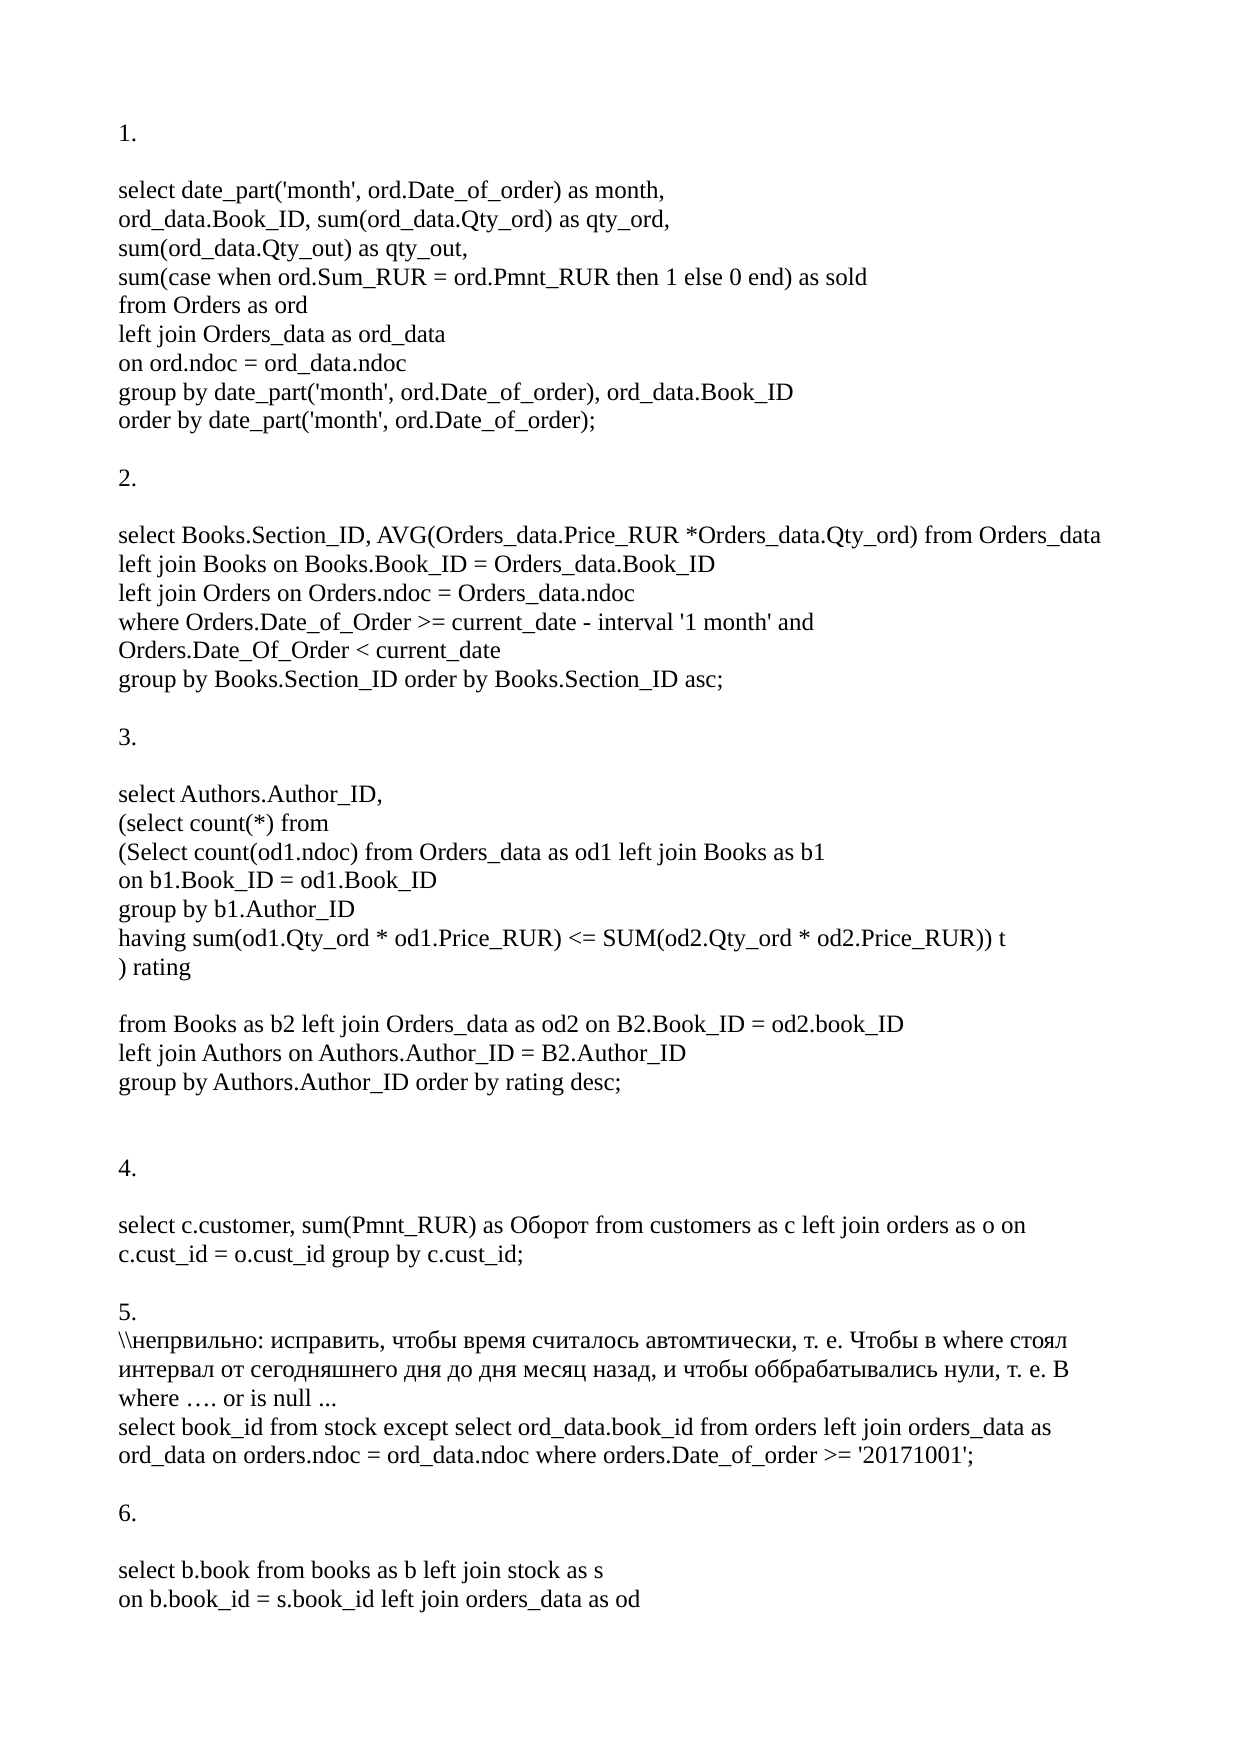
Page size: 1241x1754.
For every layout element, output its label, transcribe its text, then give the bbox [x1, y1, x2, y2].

text 3. [118, 722, 1122, 751]
text 4. [118, 1153, 1122, 1182]
text group by Books.Section_ID order by Books.Section_ID asc; [118, 664, 1122, 693]
text left join Books on Books.Book_ID = Orders_data.Book_ID [118, 549, 1122, 578]
text where Orders.Date_of_Order >= current_date - interval '1 month' and [118, 607, 1122, 636]
text left join Authors on Authors.Author_ID = B2.Author_ID [118, 1038, 1122, 1067]
text ) rating [118, 952, 1122, 981]
text select b.book from books as b left join stock as s [118, 1556, 1122, 1584]
text select Books.Section_ID, AVG(Orders_data.Price_RUR *Orders_data.Qty_ord) from Orders_data [118, 521, 1122, 549]
text group by Authors.Author_ID order by rating desc; [118, 1067, 1122, 1096]
text 6. [118, 1498, 1122, 1527]
text select date_part('month', ord.Date_of_order) as month, ord_data.Book_ID, sum(ord_data.Qty_ord) as qty_ord, sum(ord_data.Qty_out) as qty_out, sum(case when ord.Sum_RUR = ord.Pmnt_RUR then 1 else 0 end) as sold from Orders as ord left join Orders_data as ord_data on ord.ndoc = ord_data.ndoc group by date_part('month', ord.Date_of_order), ord_data.Book_ID order by date_part('month', ord.Date_of_order); [118, 176, 1122, 434]
text on b1.Book_ID = od1.Book_ID [118, 866, 1122, 894]
text select Authors.Author_ID, [118, 779, 1122, 808]
text from Books as b2 left join Orders_data as od2 on B2.Book_ID = od2.book_ID [118, 1009, 1122, 1038]
text left join Orders on Orders.ndoc = Orders_data.ndoc [118, 578, 1122, 607]
text 1. [118, 118, 1122, 147]
text select c.customer, sum(Pmnt_RUR) as Оборот from customers as c left join orders as o on c.cust_id = o.cust_id group by c.cust_id; [118, 1211, 1122, 1268]
text select book_id from stock except select ord_data.book_id from orders left join orders_data as ord_data on orders.ndoc = ord_data.ndoc where orders.Date_of_order >= '20171001'; [118, 1412, 1122, 1469]
text group by b1.Author_ID [118, 894, 1122, 923]
text on b.book_id = s.book_id left join orders_data as od [118, 1584, 1122, 1613]
text 5. [118, 1297, 1122, 1326]
text 2. [118, 463, 1122, 492]
text (select count(*) from [118, 808, 1122, 837]
text Orders.Date_Of_Order < current_date [118, 636, 1122, 664]
text having sum(od1.Qty_ord * od1.Price_RUR) <= SUM(od2.Qty_ord * od2.Price_RUR)) t [118, 923, 1122, 952]
text (Select count(od1.ndoc) from Orders_data as od1 left join Books as b1 [118, 837, 1122, 866]
text \\непрвильно: исправить, чтобы время считалось автомтически, т. е. Чтобы в where стоял интервал от сегодняшнего дня до дня месяц назад, и чтобы оббрабатывались нули, т. е. В where …. or is null ... [118, 1326, 1122, 1412]
